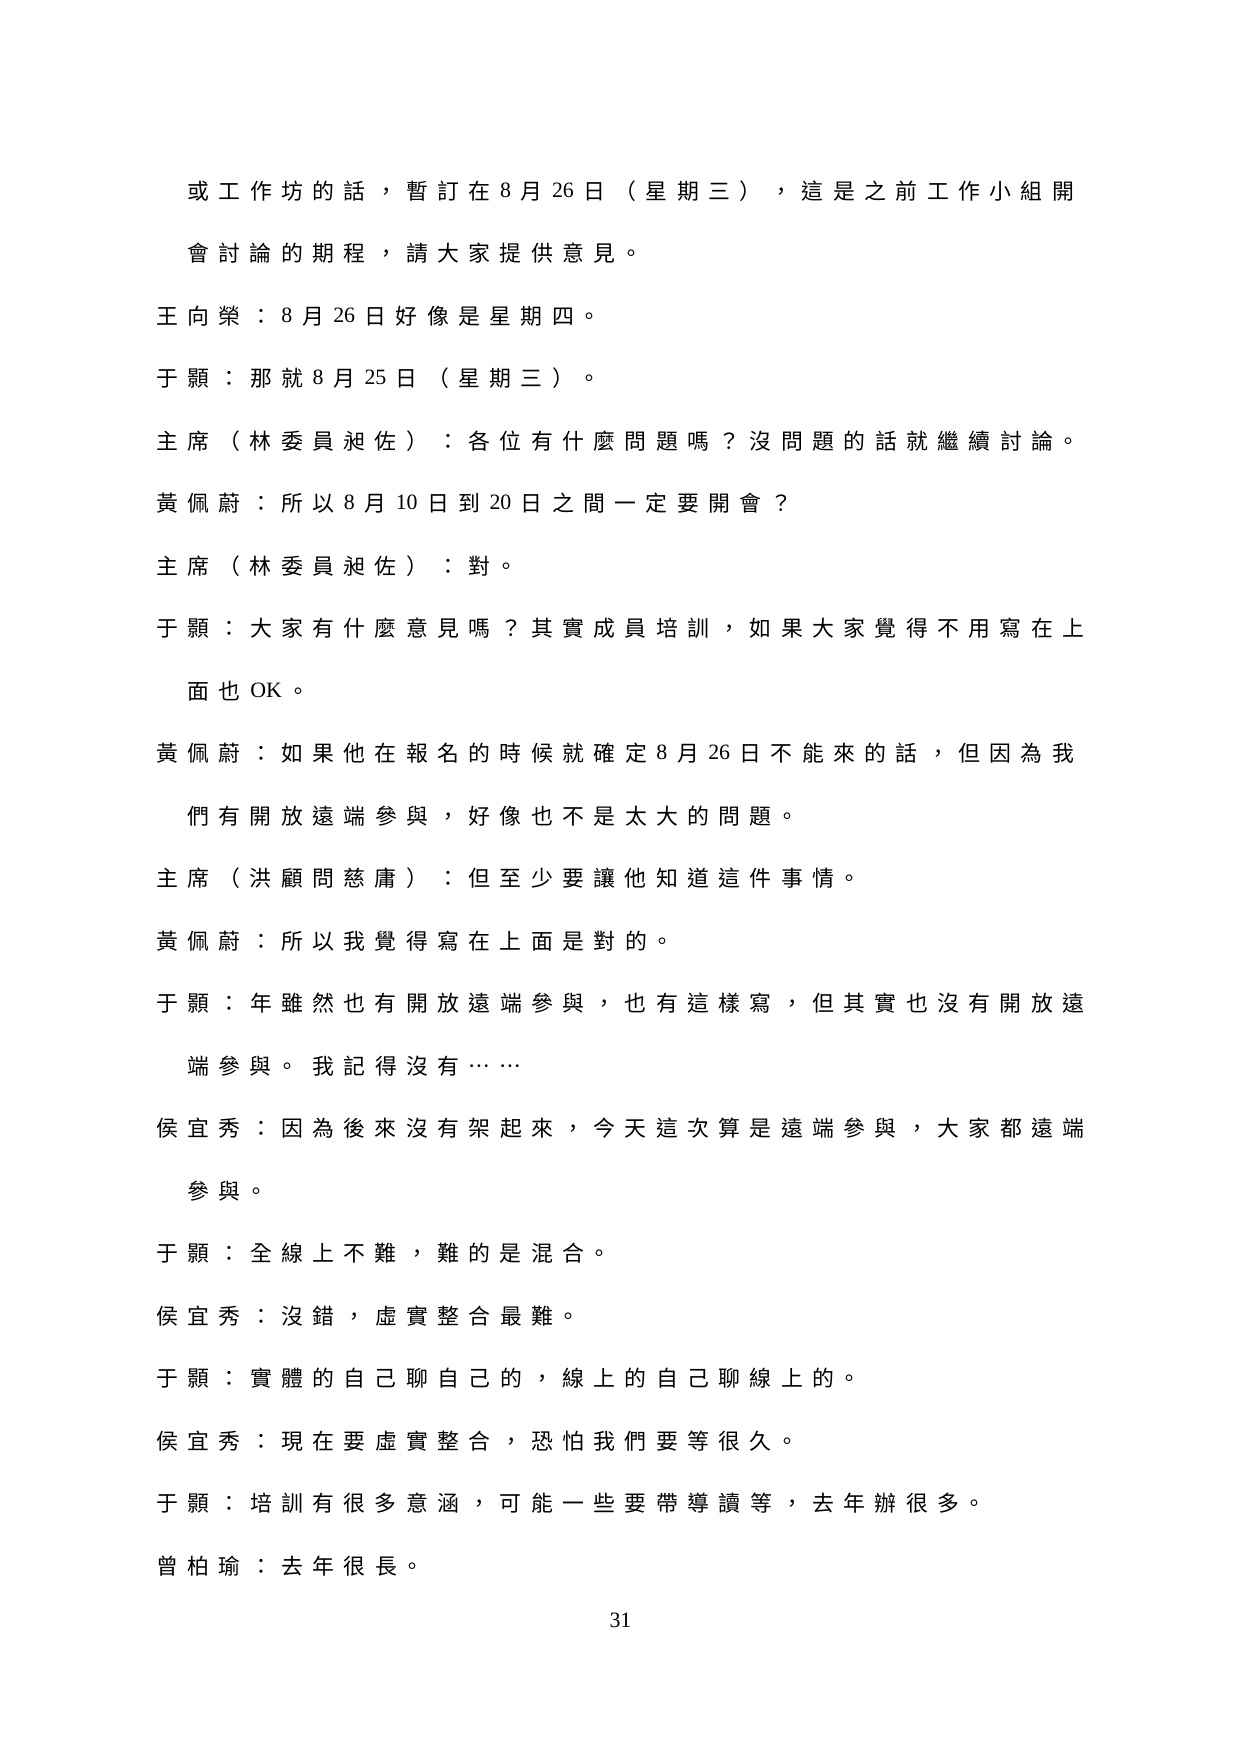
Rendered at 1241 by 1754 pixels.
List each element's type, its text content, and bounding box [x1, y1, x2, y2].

text 于顥：全線上不難，難的是混合。 [151, 1221, 1089, 1283]
text 于顥：大家有什麼意見嗎？其實成員培訓，如果大家覺得不用寫在上面也OK。 [151, 596, 1089, 721]
text 或工作坊的話，暫訂在8月26日（星期三），這是之前工作小組開會討論的期程，請大家提供意見。 [173, 158, 1089, 283]
text 主席（林委員昶佐）：對。 [151, 533, 1089, 596]
text 黃佩蔚：如果他在報名的時候就確定8月26日不能來的話，但因為我們有開放遠端參與，好像也不是太大的問題。 [151, 721, 1089, 846]
text 侯宜秀：沒錯，虛實整合最難。 [151, 1283, 1089, 1346]
text 黃佩蔚：所以我覺得寫在上面是對的。 [151, 908, 1089, 971]
text 黃佩蔚：所以8月10日到20日之間一定要開會？ [151, 471, 1089, 533]
text 侯宜秀：現在要虛實整合，恐怕我們要等很久。 [151, 1408, 1089, 1471]
text 于顥：年雖然也有開放遠端參與，也有這樣寫，但其實也沒有開放遠端參與。我記得沒有…… [151, 971, 1089, 1096]
text 主席（林委員昶佐）：各位有什麼問題嗎？沒問題的話就繼續討論。 [151, 408, 1089, 471]
text 于顥：培訓有很多意涵，可能一些要帶導讀等，去年辦很多。 [151, 1471, 1089, 1533]
text 于顥：實體的自己聊自己的，線上的自己聊線上的。 [151, 1346, 1089, 1408]
text 王向榮：8月26日好像是星期四。 [151, 283, 1089, 346]
text 曾柏瑜：去年很長。 [151, 1533, 1089, 1596]
text 侯宜秀：因為後來沒有架起來，今天這次算是遠端參與，大家都遠端參與。 [151, 1096, 1089, 1221]
text 于顥：那就8月25日（星期三）。 [151, 346, 1089, 408]
text 主席（洪顧問慈庸）：但至少要讓他知道這件事情。 [151, 846, 1089, 908]
